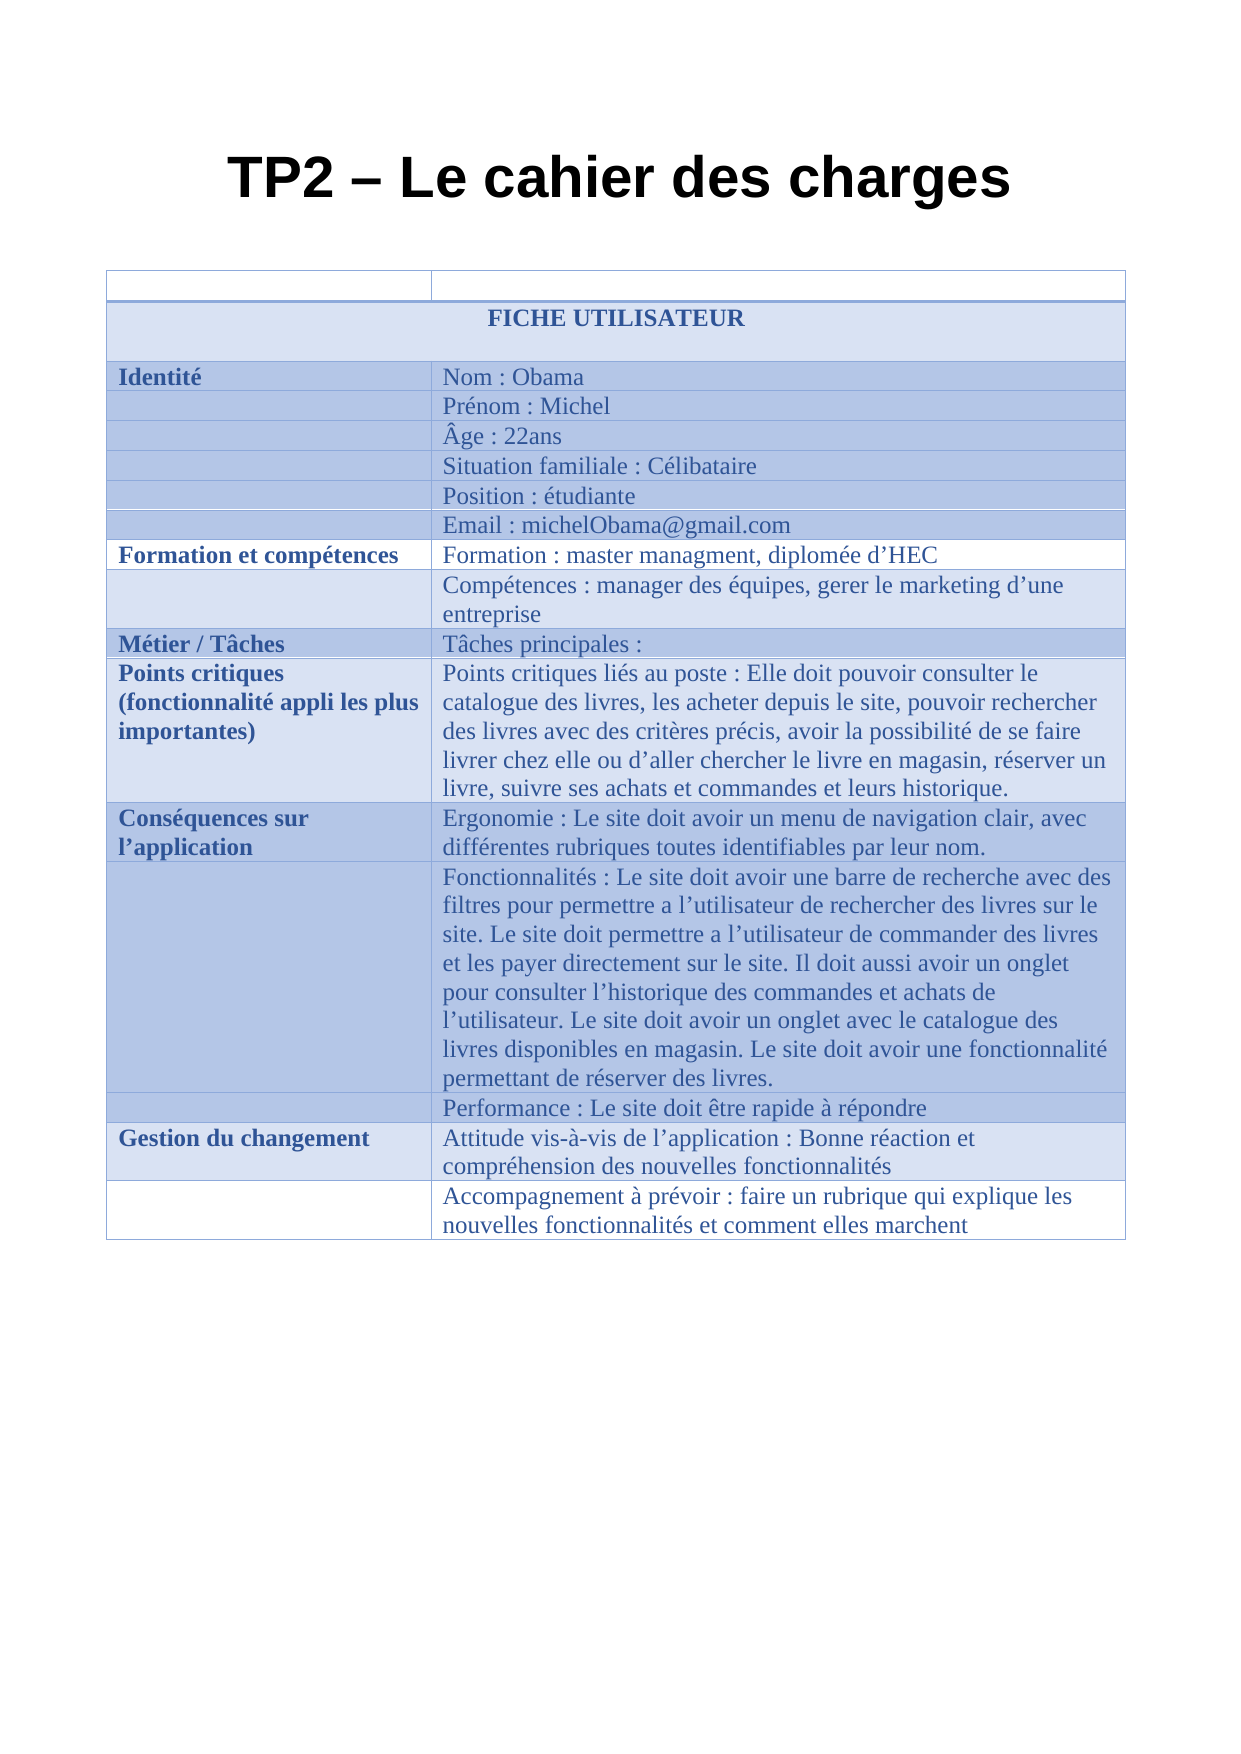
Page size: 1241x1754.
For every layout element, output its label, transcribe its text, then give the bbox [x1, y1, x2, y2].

table_cell Âge : 22ans [432, 421, 1125, 450]
table_cell Prénom : Michel [432, 391, 1125, 420]
table_cell [107, 481, 431, 509]
table_cell Formation : master managment, diplomée d’HEC [432, 540, 1125, 569]
table_cell Formation et compétences [107, 540, 431, 569]
table_cell [107, 391, 431, 420]
table_cell Points critiques liés au poste : Elle doit pouvoir consulter le catalogue des livres, les acheter depuis le site, pouvoir rechercher des livres avec des critères précis, avoir la possibilité de se faire livrer chez elle ou d’aller chercher le livre en magasin, réserver un livre, suivre ses achats et commandes et leurs historique. [432, 659, 1125, 802]
table_cell [107, 421, 431, 450]
table_cell Fonctionnalités : Le site doit avoir une barre de recherche avec des filtres pour permettre a l’utilisateur de rechercher des livres sur le site. Le site doit permettre a l’utilisateur de commander des livres et les payer directement sur le site. Il doit aussi avoir un onglet pour consulter l’historique des commandes et achats de l’utilisateur. Le site doit avoir un onglet avec le catalogue des livres disponibles en magasin. Le site doit avoir une fonctionnalité permettant de réserver des livres. [432, 862, 1125, 1092]
table_cell Tâches principales : [432, 629, 1125, 657]
table_cell [107, 511, 431, 539]
table_cell Conséquences sur l’application [107, 803, 431, 861]
table_cell Points critiques (fonctionnalité appli les plus importantes) [107, 659, 431, 802]
title TP2 – Le cahier des charges [118, 143, 1122, 210]
table_cell [107, 1181, 431, 1239]
table_cell [107, 1093, 431, 1122]
table_cell [107, 862, 431, 1092]
table_cell Identité [107, 362, 431, 390]
table_header [107, 271, 431, 300]
table_cell Situation familiale : Célibataire [432, 451, 1125, 480]
table_cell Ergonomie : Le site doit avoir un menu de navigation clair, avec différentes rubriques toutes identifiables par leur nom. [432, 803, 1125, 861]
table_cell Compétences : manager des équipes, gerer le marketing d’une entreprise [432, 570, 1125, 628]
table_cell [107, 451, 431, 480]
table_cell Email : michelObama@gmail.com [432, 511, 1125, 539]
table_cell FICHE UTILISATEUR [107, 303, 1125, 361]
table_cell Position : étudiante [432, 481, 1125, 509]
table_cell Nom : Obama [432, 362, 1125, 390]
table_cell Gestion du changement [107, 1123, 431, 1180]
table_cell Attitude vis-à-vis de l’application : Bonne réaction et compréhension des nouvelles fonctionnalités [432, 1123, 1125, 1180]
table_cell Performance : Le site doit être rapide à répondre [432, 1093, 1125, 1122]
table_cell [107, 570, 431, 628]
table_cell Métier / Tâches [107, 629, 431, 657]
table_cell Accompagnement à prévoir : faire un rubrique qui explique les nouvelles fonctionnalités et comment elles marchent [432, 1181, 1125, 1239]
table_header [432, 271, 1125, 300]
